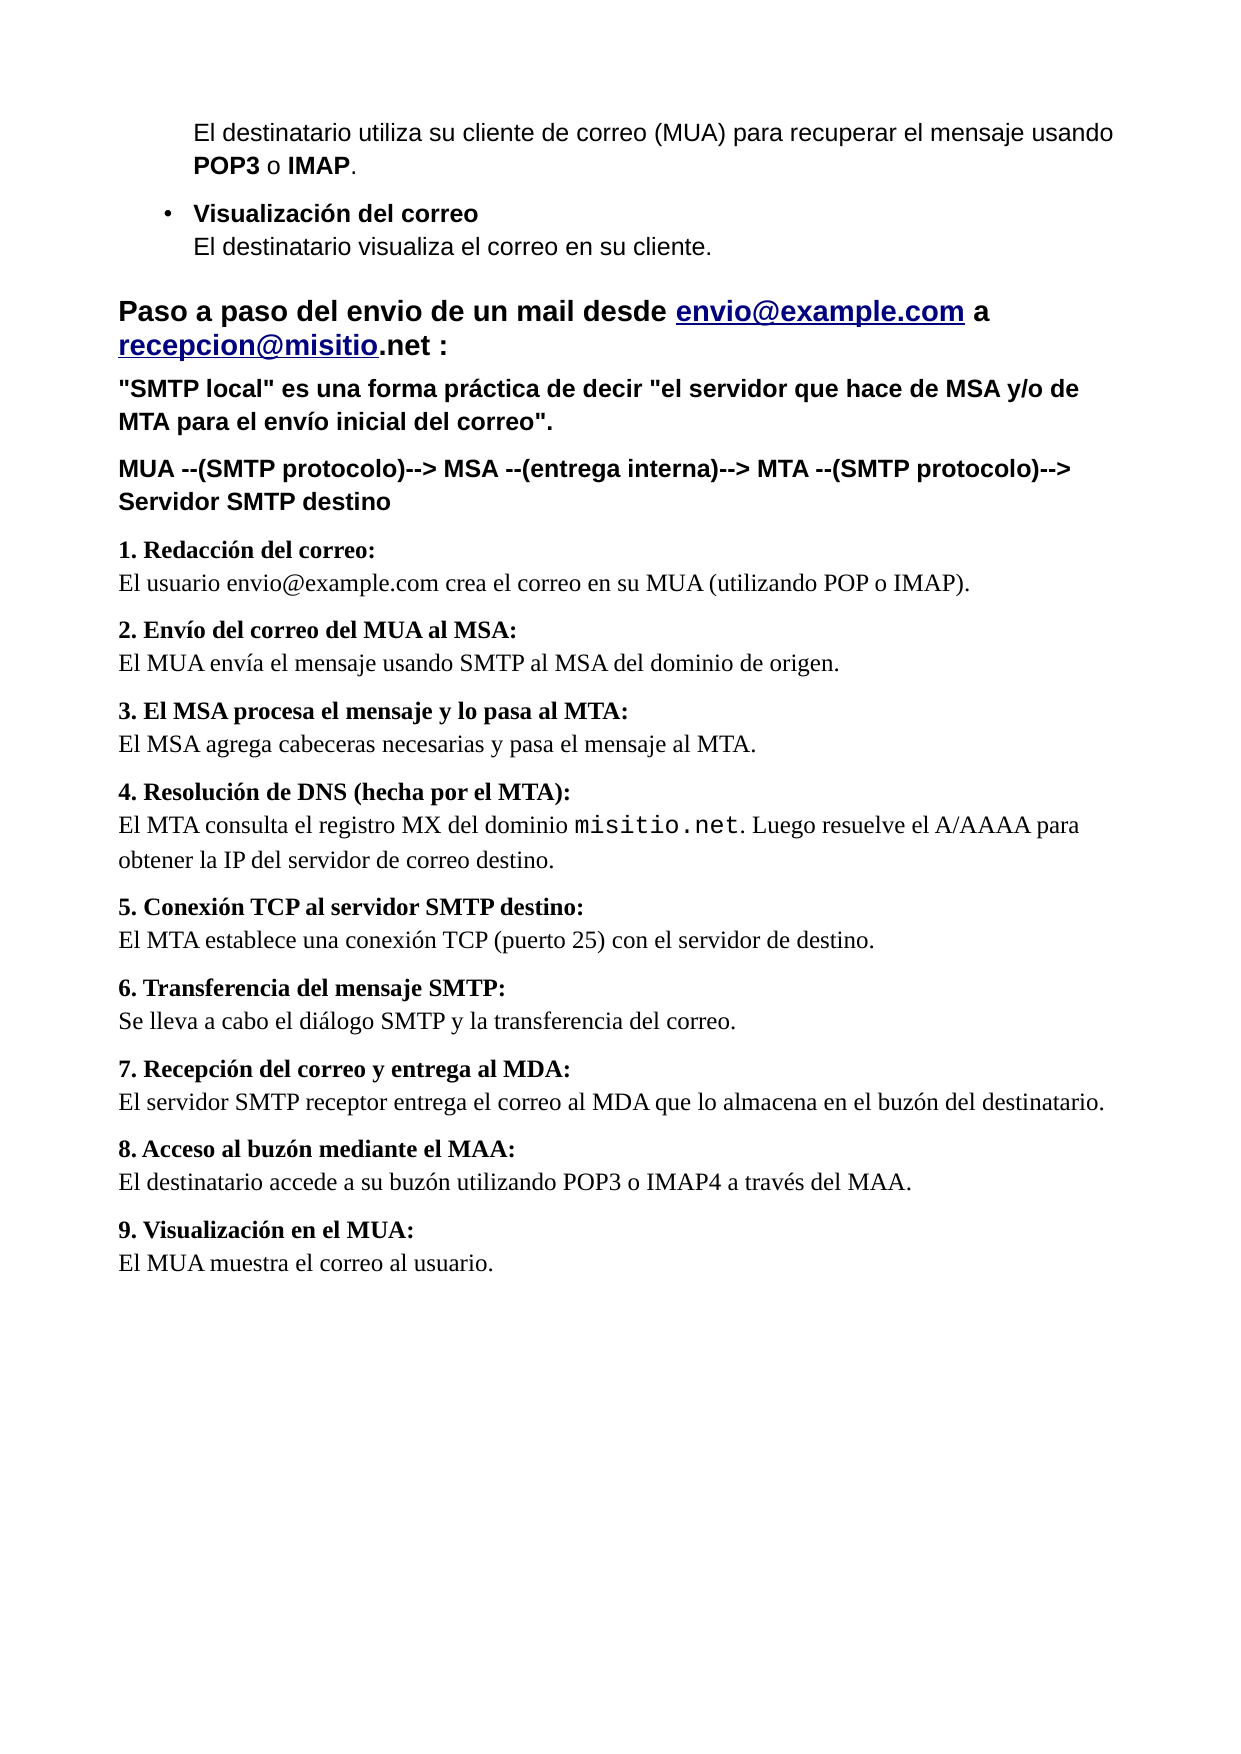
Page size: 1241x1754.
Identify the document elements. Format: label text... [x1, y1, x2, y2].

text 1. Redacción del correo: El usuario envio@example.com crea el correo en su MUA (utilizando POP o IMAP). [118, 535, 1122, 597]
text 2. Envío del correo del MUA al MSA: El MUA envía el mensaje usando SMTP al MSA del dominio de origen. [118, 616, 1122, 677]
list El destinatario utiliza su cliente de correo (MUA) para recuperar el mensaje usando POP3 o IMAP. [164, 118, 1122, 180]
list Visualización del correo El destinatario visualiza el correo en su cliente. [164, 199, 1122, 261]
text 9. Visualización en el MUA: El MUA muestra el correo al usuario. [118, 1215, 1122, 1277]
text "SMTP local" es una forma práctica de decir "el servidor que hace de MSA y/o de MTA para el envío inicial del correo". [118, 374, 1122, 435]
text 7. Recepción del correo y entrega al MDA: El servidor SMTP receptor entrega el correo al MDA que lo almacena en el buzón del destinatario. [118, 1054, 1122, 1116]
text 4. Resolución de DNS (hecha por el MTA): El MTA consulta el registro MX del dominio misitio.net. Luego resuelve el A/AAAA para obtener la IP del servidor de correo destino. [118, 777, 1122, 874]
text 5. Conexión TCP al servidor SMTP destino: El MTA establece una conexión TCP (puerto 25) con el servidor de destino. [118, 892, 1122, 954]
text 8. Acceso al buzón mediante el MAA: El destinatario accede a su buzón utilizando POP3 o IMAP4 a través del MAA. [118, 1134, 1122, 1196]
subtitle Paso a paso del envio de un mail desde envio@example.com a recepcion@misitio.net : [118, 294, 1122, 361]
text 6. Transferencia del mensaje SMTP: Se lleva a cabo el diálogo SMTP y la transferencia del correo. [118, 973, 1122, 1035]
text MUA --(SMTP protocolo)--> MSA --(entrega interna)--> MTA --(SMTP protocolo)--> Servidor SMTP destino [118, 454, 1122, 516]
text 3. El MSA procesa el mensaje y lo pasa al MTA: El MSA agrega cabeceras necesarias y pasa el mensaje al MTA. [118, 696, 1122, 758]
